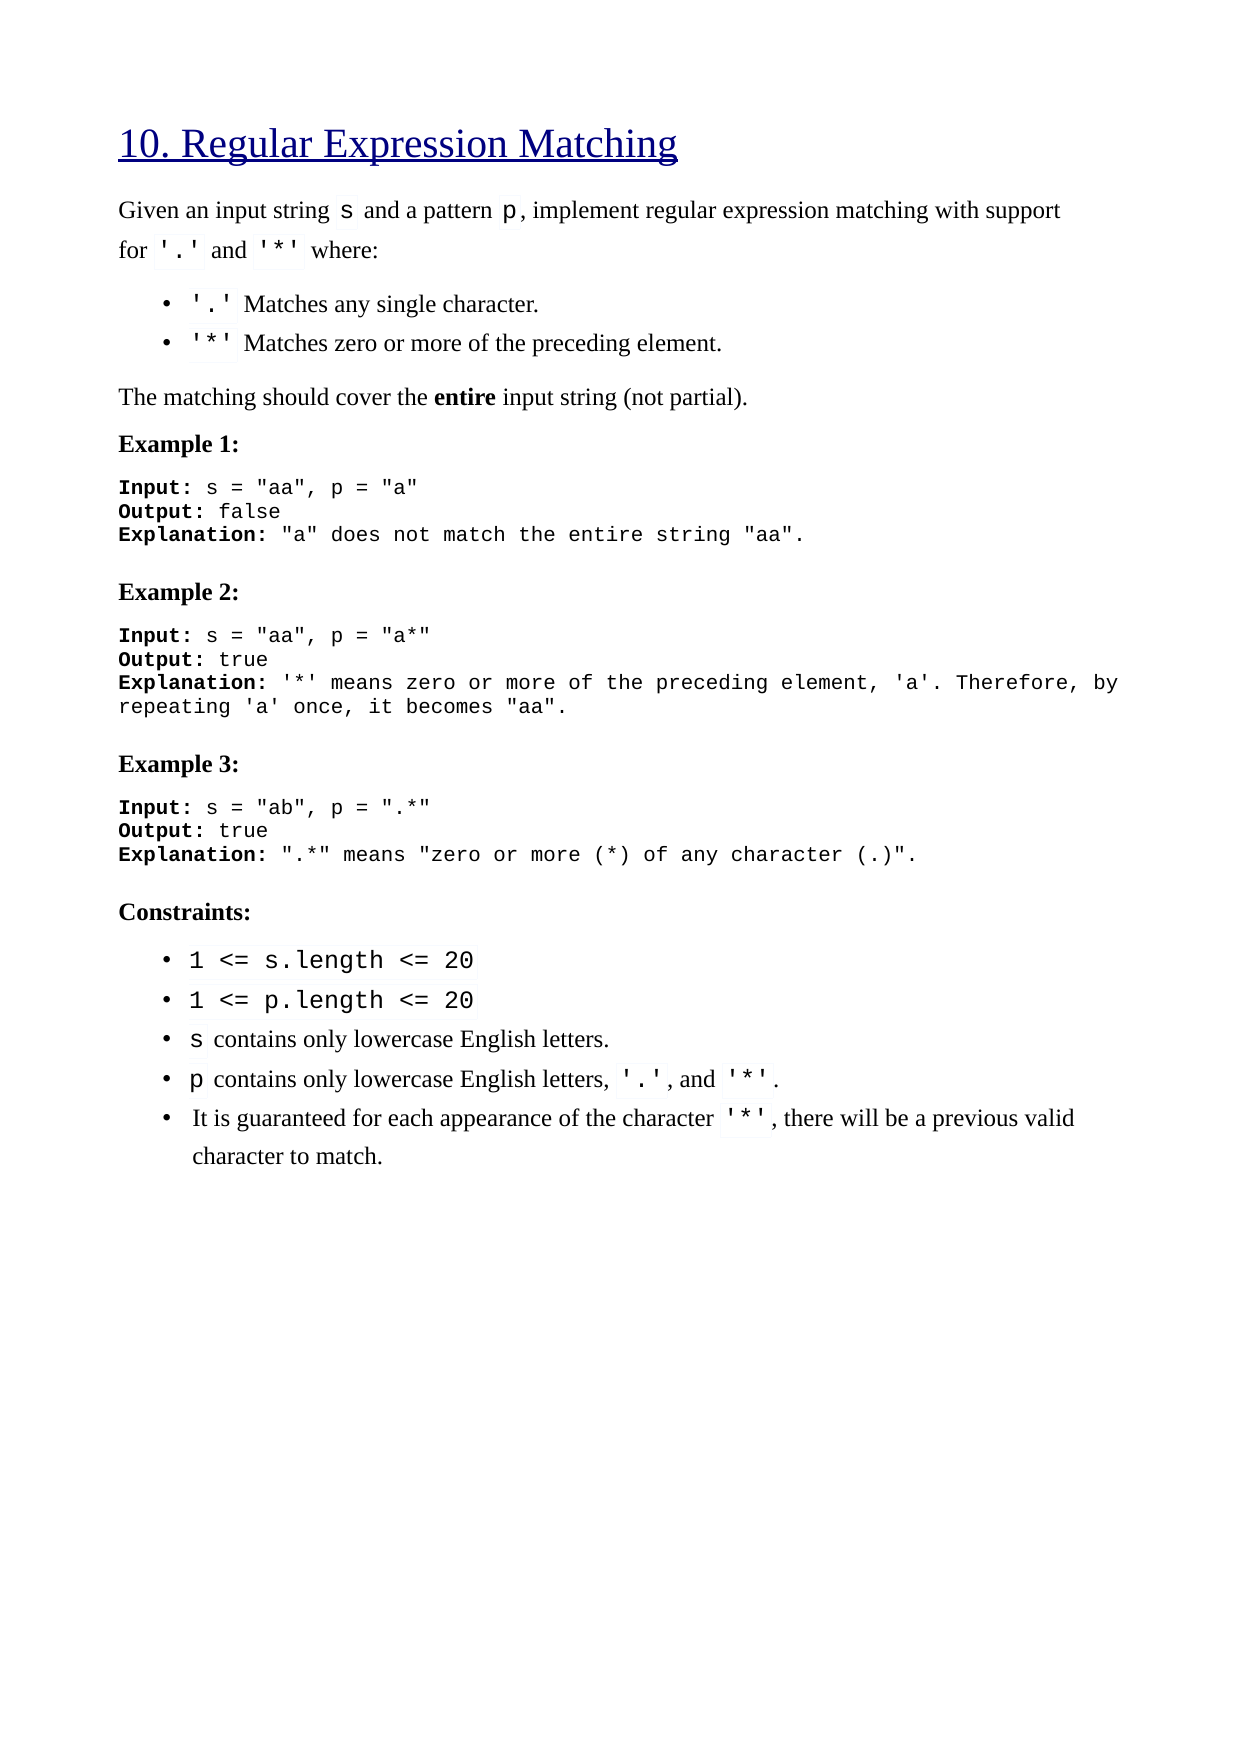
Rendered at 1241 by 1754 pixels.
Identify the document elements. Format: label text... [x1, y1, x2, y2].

text Explanation: "a" does not match the entire string "aa". [118, 524, 1122, 548]
list p contains only lowercase English letters, '.', and '*'. [668, 1063, 722, 1098]
text Output: false [118, 501, 1122, 524]
text Output: true [118, 649, 1122, 672]
text Output: true [118, 820, 1122, 844]
text Example 3: [118, 749, 1122, 778]
text Example 1: [118, 429, 1122, 458]
text 10. Regular Expression Matching [118, 118, 1122, 166]
text Constraints: [118, 897, 1122, 926]
text Example 2: [118, 577, 1122, 606]
list 1 <= p.length <= 20 [162, 984, 477, 1019]
list p contains only lowercase English letters, '.', and '*'. [617, 1064, 667, 1098]
text Input: s = "aa", p = "a*" [118, 625, 1122, 649]
list '.' Matches any single character.​​​​ [162, 288, 237, 323]
list '*' Matches zero or more of the preceding element. [162, 328, 237, 362]
list [478, 945, 1122, 979]
text Explanation: ".*" means "zero or more (*) of any character (.)". [118, 844, 1122, 868]
list p contains only lowercase English letters, '.', and '*'. [774, 1063, 1122, 1098]
text Input: s = "ab", p = ".*" [118, 797, 1122, 820]
list [478, 984, 1122, 1019]
list 1 <= s.length <= 20 [162, 945, 477, 979]
list p contains only lowercase English letters, '.', and '*'. [723, 1064, 773, 1098]
text Explanation: '*' means zero or more of the preceding element, 'a'. Therefore, by repeating 'a' once, it becomes "aa". [118, 672, 1122, 720]
list s contains only lowercase English letters. [162, 1024, 207, 1058]
list p contains only lowercase English letters, '.', and '*'. [162, 1063, 207, 1098]
list It is guaranteed for each appearance of the character '*', there will be a previous valid character to match. [162, 1103, 1122, 1170]
list p contains only lowercase English letters, '.', and '*'. [208, 1063, 616, 1098]
text Input: s = "aa", p = "a" [118, 477, 1122, 501]
text The matching should cover the entire input string (not partial). [118, 382, 1122, 411]
list '*' Matches zero or more of the preceding element. [238, 328, 1122, 362]
list s contains only lowercase English letters. [208, 1024, 1122, 1058]
list '.' Matches any single character.​​​​ [238, 288, 1122, 323]
text Given an input string s and a pattern p, implement regular expression matching with support for '.' and '*' where: [118, 195, 1122, 269]
